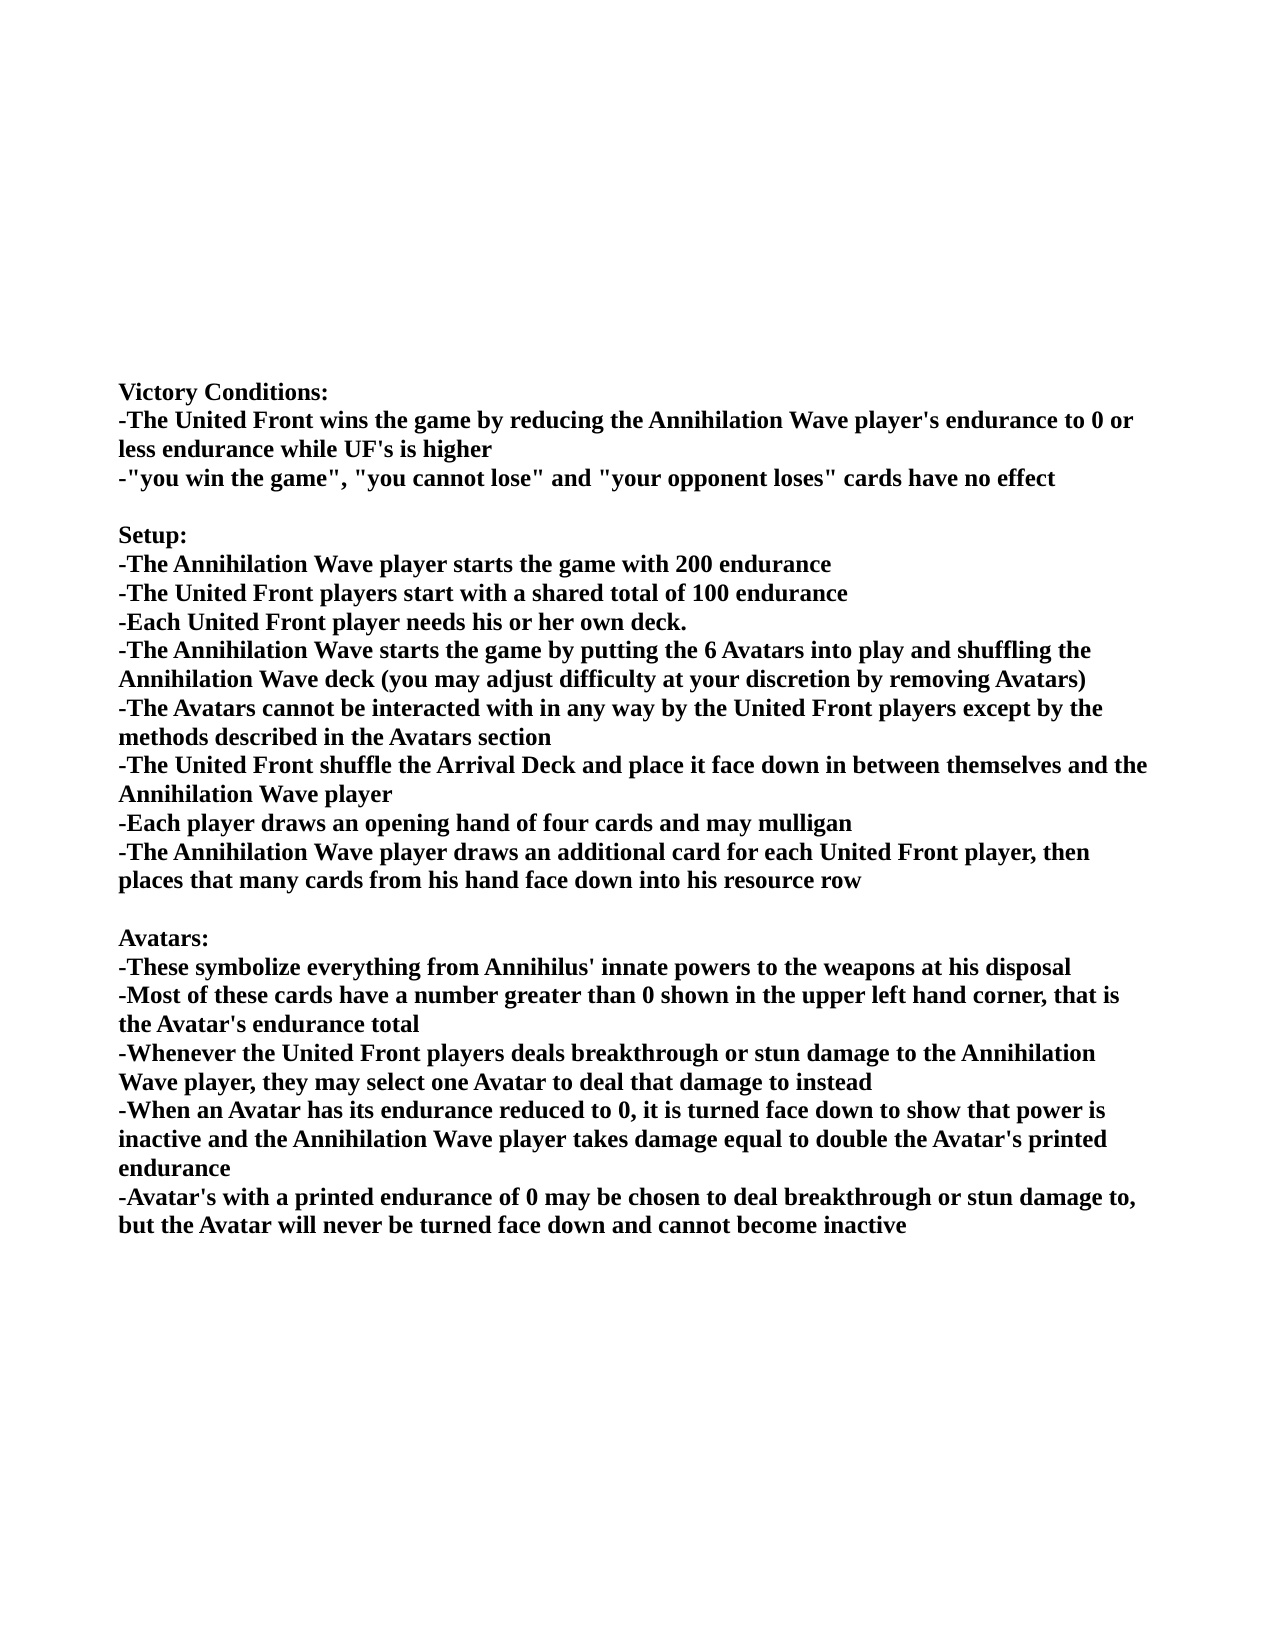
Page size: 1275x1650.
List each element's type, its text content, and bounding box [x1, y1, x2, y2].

text Victory Conditions: -The United Front wins the game by reducing the Annihilation Wave player's endurance to 0 or less endurance while UF's is higher -"you win the game", "you cannot lose" and "your opponent loses" cards have no effect Setup: -The Annihilation Wave player starts the game with 200 endurance -The United Front players start with a shared total of 100 endurance -Each United Front player needs his or her own deck. -The Annihilation Wave starts the game by putting the 6 Avatars into play and shuffling the Annihilation Wave deck (you may adjust difficulty at your discretion by removing Avatars) -The Avatars cannot be interacted with in any way by the United Front players except by the methods described in the Avatars section -The United Front shuffle the Arrival Deck and place it face down in between themselves and the Annihilation Wave player -Each player draws an opening hand of four cards and may mulligan -The Annihilation Wave player draws an additional card for each United Front player, then places that many cards from his hand face down into his resource row Avatars: -These symbolize everything from Annihilus' innate powers to the weapons at his disposal -Most of these cards have a number greater than 0 shown in the upper left hand corner, that is the Avatar's endurance total -Whenever the United Front players deals breakthrough or stun damage to the Annihilation Wave player, they may select one Avatar to deal that damage to instead -When an Avatar has its endurance reduced to 0, it is turned face down to show that power is inactive and the Annihilation Wave player takes damage equal to double the Avatar's printed endurance -Avatar's with a printed endurance of 0 may be chosen to deal breakthrough or stun damage to, but the Avatar will never be turned face down and cannot become inactive [118, 377, 1157, 1239]
